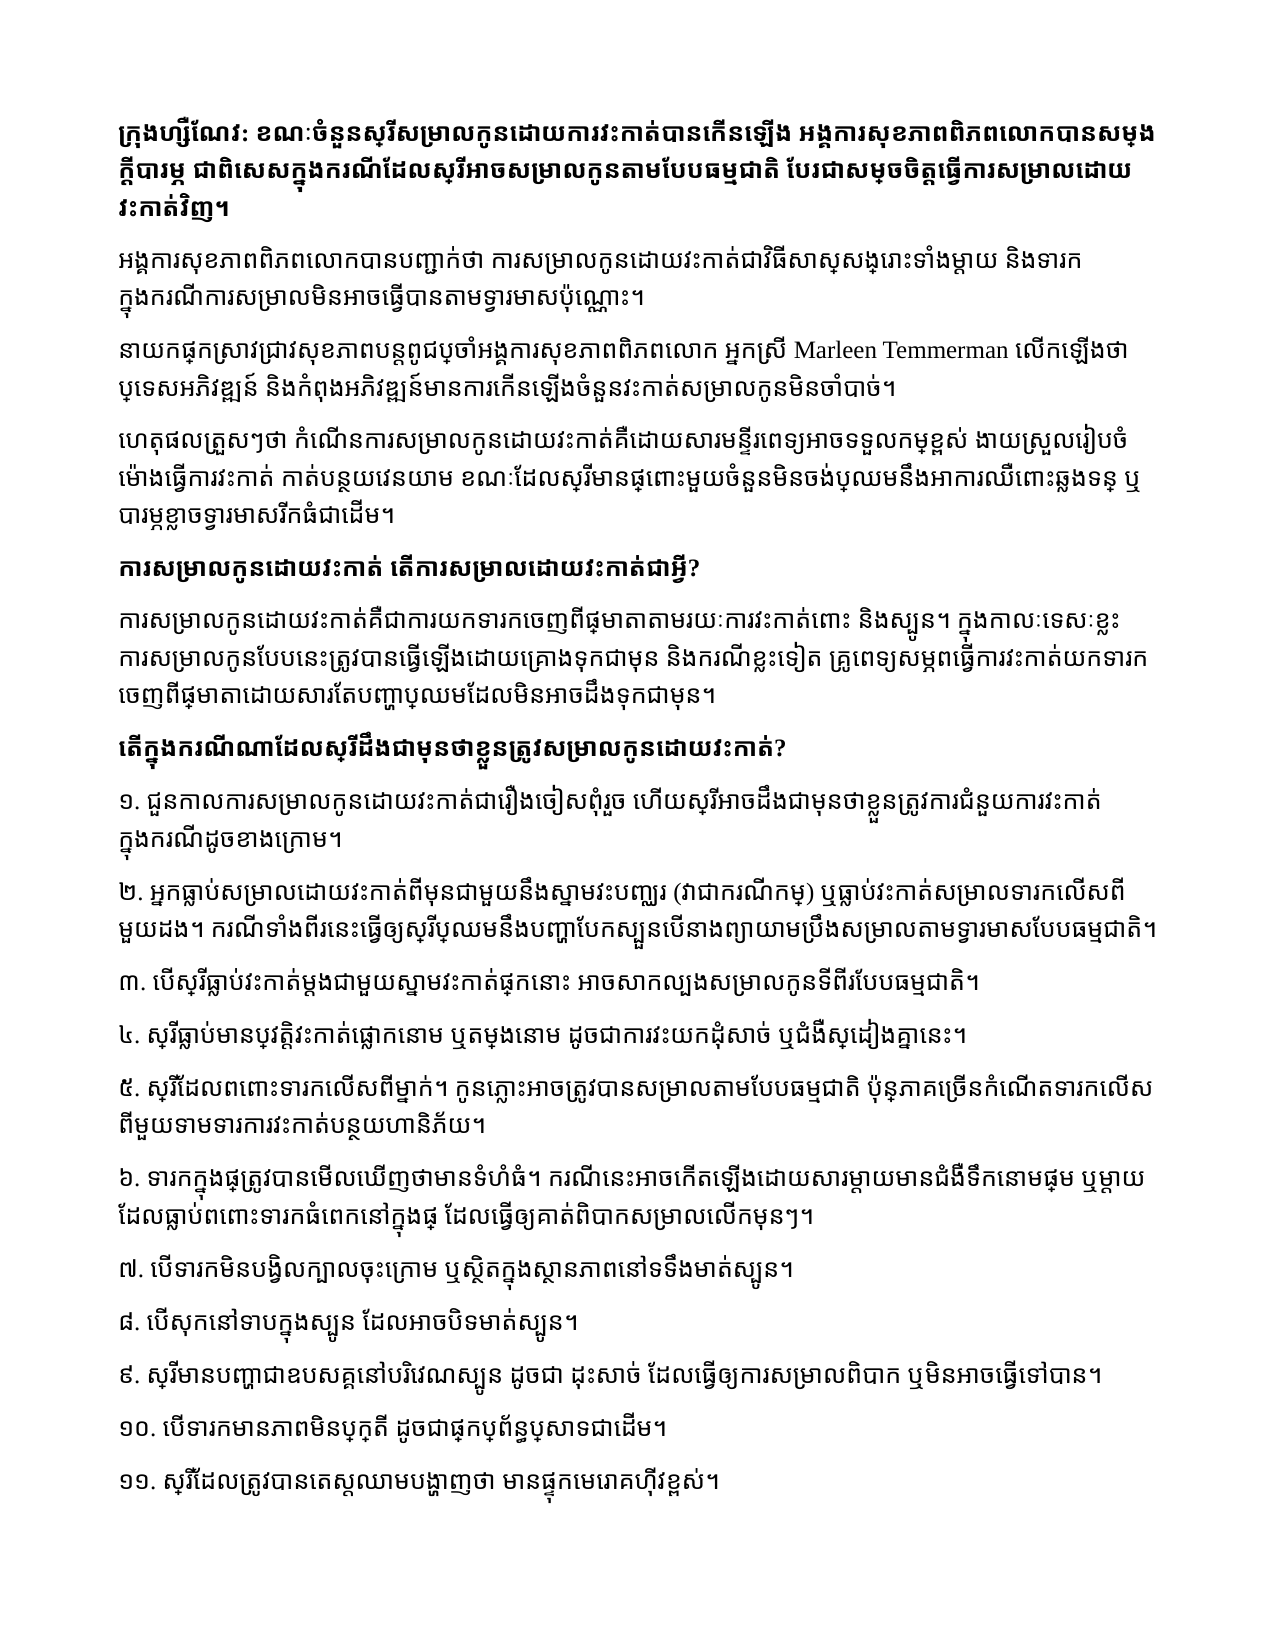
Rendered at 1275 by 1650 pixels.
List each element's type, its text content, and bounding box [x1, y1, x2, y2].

text ៨. ​បើ​សុកនៅ​ទាបក្នុង​ស្បូន ដែល​អាច​បិទមាត់ស្បូន​។ [118, 1307, 1157, 1340]
text ៧. បើទារក​មិន​បង្វិល​ក្បាល​ចុះ​ក្រោម ឬ​ស្ថិតក្នុង​ស្ថានភាព​នៅ​ទទឹង​មាត់ស្បូន។ [118, 1254, 1157, 1287]
text ៤. ស្ត្រី​ធ្លាប់​មាន​ប្រវត្តិ​វះកាត់​ផ្លោក​នោម ឬ​តម្រងនោម ​ដូច​ជា​ការ​វះ​យក​ដុំ​សាច់ ឬ​ជំងឺ​ស្រដៀង​គ្នានេះ។ [118, 1020, 1157, 1053]
text ​ហេតុផល​ត្រួសៗ​ថា កំណើន​ការ​សម្រាលកូន​ដោយ​វះកាត់​គឺ​ដោយ​សារមន្ទីរពេទ្យ​អាច​ទទួល​កម្រៃខ្ពស់ ងាយ​ស្រួល​រៀបចំ​ម៉ោង​ធ្វើការ​វះកាត់ កាត់​បន្ថយវេន​យាម ខណៈ​ដែល​ស្ត្រី​មាន​ផ្ទៃ​ពោះ​មួយចំនួន​មិនចង់​ប្រឈម​នឹង​អាការឈឺពោះ​ឆ្លង​ទន្លេ ឬ​បារម្ភខ្លាច​ទ្វារមាស​រី​កធំជាដើម។ [118, 426, 1157, 534]
text ១១. ស្ត្រី​ដែល​ត្រូវបាន​តេស្តឈាម​បង្ហាញថា​ មានផ្ទុក​មេរោគ​ហ៊ីវ​ខ្ពស់។ [118, 1466, 1157, 1500]
text ៥. ស្ត្រី​ដែល​ពពោះ​ទារក​លើស​ពី​ម្នាក់។ កូនភ្លោះ​អាច​ត្រូវ​បាន​សម្រាល​តាម​បែបធម្មជាតិ ប៉ុន្តែ​ភាគច្រើន​កំណើត​ទារក​លើស​ពី​មួយ​ទាមទារ​ការ​វះកាត់បន្ថយ​ហានិភ័យ​។​ [118, 1073, 1157, 1144]
text ១០. បើ​ទារក​មាន​ភាព​មិន​ប្រក្រតី ដូច​ជាផ្នែកប្រព័ន្ធ​ប្រសាទ​ជាដើម។ [118, 1413, 1157, 1447]
text ការ​សម្រាល​កូន​ដោយវះកាត់ តើ​ការ​សម្រាល​ដោយ​វះកាត់ជា​អ្វី? [118, 553, 1157, 587]
text ២. អ្នកធ្លាប់​សម្រាល​ដោយ​វះកាត់​ពីមុន​ជាមួយនឹងស្នាម​វះ​បញ្ឈរ (វា​ជាករណីកម្រ) ឬ​ធ្លាប់វះកាត់​សម្រាល​ទារក​លើស​ពី​មួយដង។ ករណីទាំង​ពីរ​នេះ​ធ្វើ​ឲ្យ​ស្ត្រី​ប្រឈម​នឹង​បញ្ហា​បែកស្បួន​បើនាង​ព្យាយាមប្រឹង​សម្រាល​តាម​ទ្វារ​មាស​បែបធម្មជាតិ។ [118, 877, 1157, 947]
text នាយក​ផ្នែក​ស្រាវជ្រាវ​សុខភាព​បន្តពូជ​ប្រចាំ​អង្គការ​សុខភាព​ពិភពលោក អ្នកស្រី Marleen Temmerman លើកឡើងថា ​ប្រទេស​អភិវឌ្ឍន៍ និង​កំពុង​អភិវឌ្ឍន៍មានការកើនឡើង​ចំនួន​​វះកាត់​សម្រាល​កូន​មិនចាំបាច់។ [118, 335, 1157, 406]
text តើក្នុងករណីណា​ដែល​ស្ត្រី​ដឹង​ជាមុន​ថា​ខ្លួន​ត្រូវ​សម្រាល​កូន​ដោយ​វះកាត់​? [118, 733, 1157, 767]
text ៣. ​បើស្ត្រី​ធ្លាប់​វះកាត់​ម្ដង​ជាមួយ​ស្នាម​វះកាត់​ផ្ដេក​នោះ ​អាច​សាកល្បង​សម្រាល​កូនទី​ពីរ​បែបធម្មជាតិ​។ [118, 967, 1157, 1000]
text ការ​សម្រាល​កូន​ដោយវះកាត់​គឺ​ជា​ការយក​ទារកចេញពី​ផ្ទៃ​មាតា​តាមរយៈ​ការ​វះកាត់​ពោះ និង​ស្បូន។ ក្នុង​កាលៈ​ទេសៈ​ខ្លះ ការ​សម្រាលកូន​បែបនេះ​ត្រូវ​បាន​ធ្វើឡើង​ដោយ​គ្រោង​ទុក​ជា​មុន និង​ករណី​ខ្លះ​ទៀត​ គ្រូពេទ្យ​សម្ភព​ធ្វើការ​វះកាត់​យកទារក​ចេញ​ពី​ផ្ទៃ​មាតា​ដោយសារ​តែ​បញ្ហា​ប្រឈម​ដែល​មិន​អាច​ដឹង​ទុកជា​មុន។ [118, 606, 1157, 714]
text អង្គការ​សុខភាព​ពិភពលោក​បាន​បញ្ជាក់ថា ការ​សម្រាល​កូន​ដោយ​វះកាត់​ជាវិធី​សាស្ត្រសង្គ្រោះទាំង​ម្ដាយ និង​​ទារក ក្នុងករណី​ការ​សម្រាល​មិន​អាច​ធ្វើបាន​តាម​ទ្វារមាស​ប៉ុណ្ណោះ​។ [118, 246, 1157, 316]
text ៩. ស្ត្រី​មាន​បញ្ហា​ជា​ឧបសគ្គ​នៅ​បរិវេណស្បូន​ ដូចជា ដុះសាច់ ដែល​ធ្វើ​ឲ្យ​ការ​សម្រាលពិបាក ឬ​មិនអាច​ធ្វើ​ទៅបាន។ [118, 1360, 1157, 1393]
text ៦. ទារក​ក្នុង​ផ្ទៃ​ត្រូវ​បាន​មើល​ឃើញ​ថា​មានទំហំធំ។ ករណី​នេះ​អាច​កើត​ឡើង​ដោយសារ​ម្ដាយមាន​ជំងឺទឹកនោម​​ផ្អែម ឬ​ម្ដាយ​ដែល​ធ្លាប់ពពោះ​ទារក​ធំពេក​នៅ​ក្នុង​ផ្ទៃ ដែល​ធ្វើ​ឲ្យ​គាត់​ពិបាក​សម្រាល​លើកមុនៗ។ [118, 1163, 1157, 1234]
text ក្រុងហ្សឺណែវ: ខណៈ​ចំនួន​ស្ត្រី​សម្រាលកូន​ដោយ​ការ​វះកាត់បាន​កើន​ឡើង អង្គការ​សុខភាព​ពិភពលោក​បាន​សម្ដែង​ក្ដី​បារម្ភ ជា​ពិសេស​ក្នុងករណី​ដែល​ស្ត្រី​អាច​សម្រាល​កូន​តាម​បែប​ធម្មជាតិ បែរជា​សម្រេច​ចិត្ត​ធ្វើការ​សម្រាល​ដោយវះកាត់​វិញ។​ [118, 118, 1157, 226]
text ១. ជួនកាល​ការ​សម្រាល​កូន​ដោយ​វះ​កាត់​ជា​រឿង​ចៀស​ពុំរួច ហើយ​ស្ត្រី​អាចដឹង​ជាមុន​ថា​ខ្លួន​ត្រូវការ​ជំនួយ​ការវះកាត់​ក្នុងករណី​ដូច​ខាងក្រោម។ [118, 786, 1157, 857]
